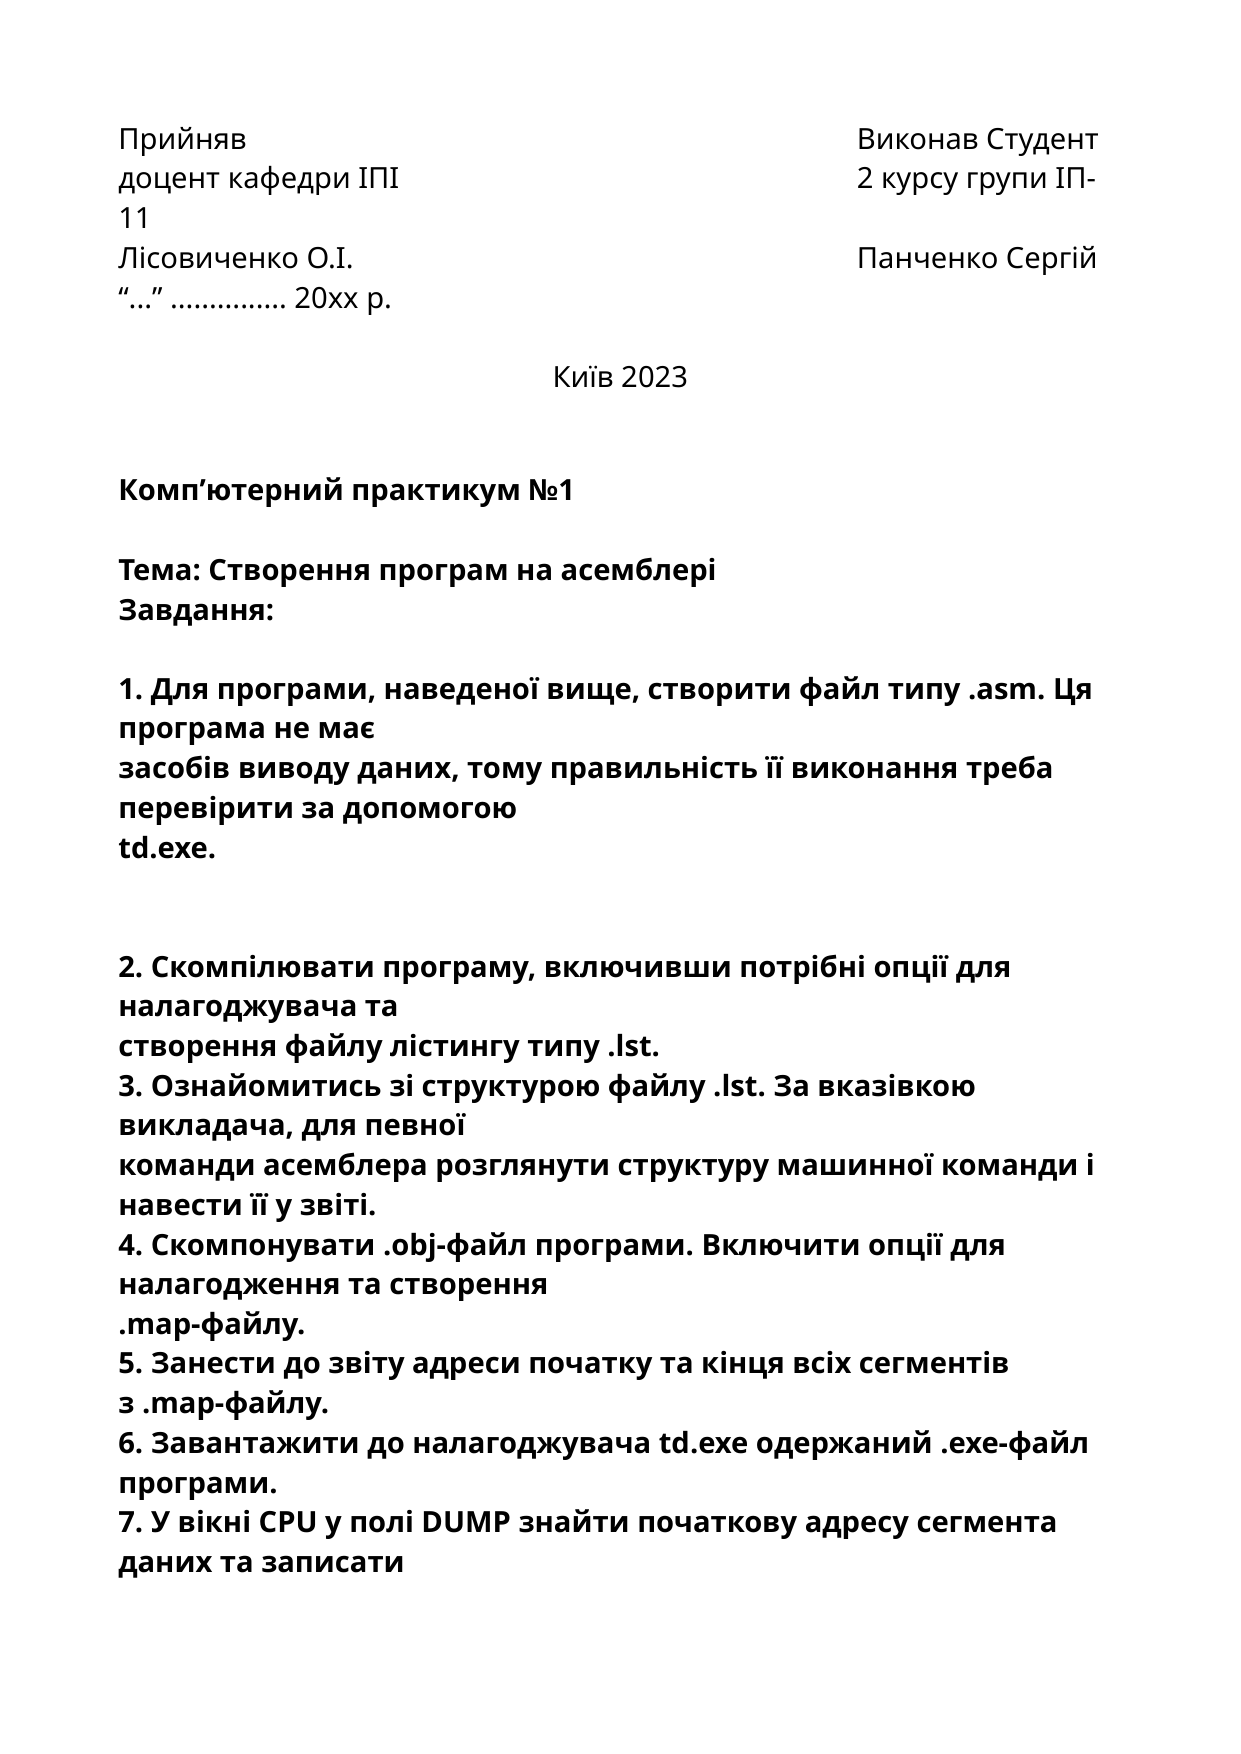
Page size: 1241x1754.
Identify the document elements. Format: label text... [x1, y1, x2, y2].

text 6. Завантажити до налагоджувача td.exe одержаний .exe-файл програми. [118, 1422, 1122, 1502]
text .map-файлу. [118, 1303, 1122, 1343]
text td.exe. [118, 827, 1122, 867]
text засобів виводу даних, тому правильність її виконання треба перевірити за допомогою [118, 747, 1122, 827]
text створення файлу лістингу типу .lst. [118, 1025, 1122, 1065]
text 5. Занести до звіту адреси початку та кінця всіх сегментів з .map-файлу. [118, 1343, 1122, 1422]
text Прийняв Виконав Студент [118, 118, 1122, 158]
text Тема: Створення програм на асемблері [118, 549, 1122, 589]
text 3. Ознайомитись зі структурою файлу .lst. За вказівкою викладача, для певної [118, 1065, 1122, 1144]
text Завдання: [118, 589, 1122, 628]
text 4. Скомпонувати .obj-файл програми. Включити опції для налагодження та створення [118, 1224, 1122, 1303]
text Київ 2023 [118, 356, 1122, 430]
text 1. Для програми, наведеної вище, створити файл типу .asm. Ця програма не має [118, 668, 1122, 747]
text “...” ............... 20хх р. [118, 277, 1122, 317]
text доцент кафедри ІПІ 2 курсу групи ІП-11 [118, 158, 1122, 237]
text Комп’ютерний практикум №1 [118, 470, 1122, 509]
text Лісовиченко О.І. Панченко Сергій [118, 237, 1122, 277]
text 2. Скомпілювати програму, включивши потрібні опції для налагоджувача та [118, 946, 1122, 1025]
text команди асемблера розглянути структуру машинної команди і навести її у звіті. [118, 1144, 1122, 1224]
text 7. У вікні CPU у полі DUMP знайти початкову адресу сегмента даних та записати [118, 1502, 1122, 1581]
